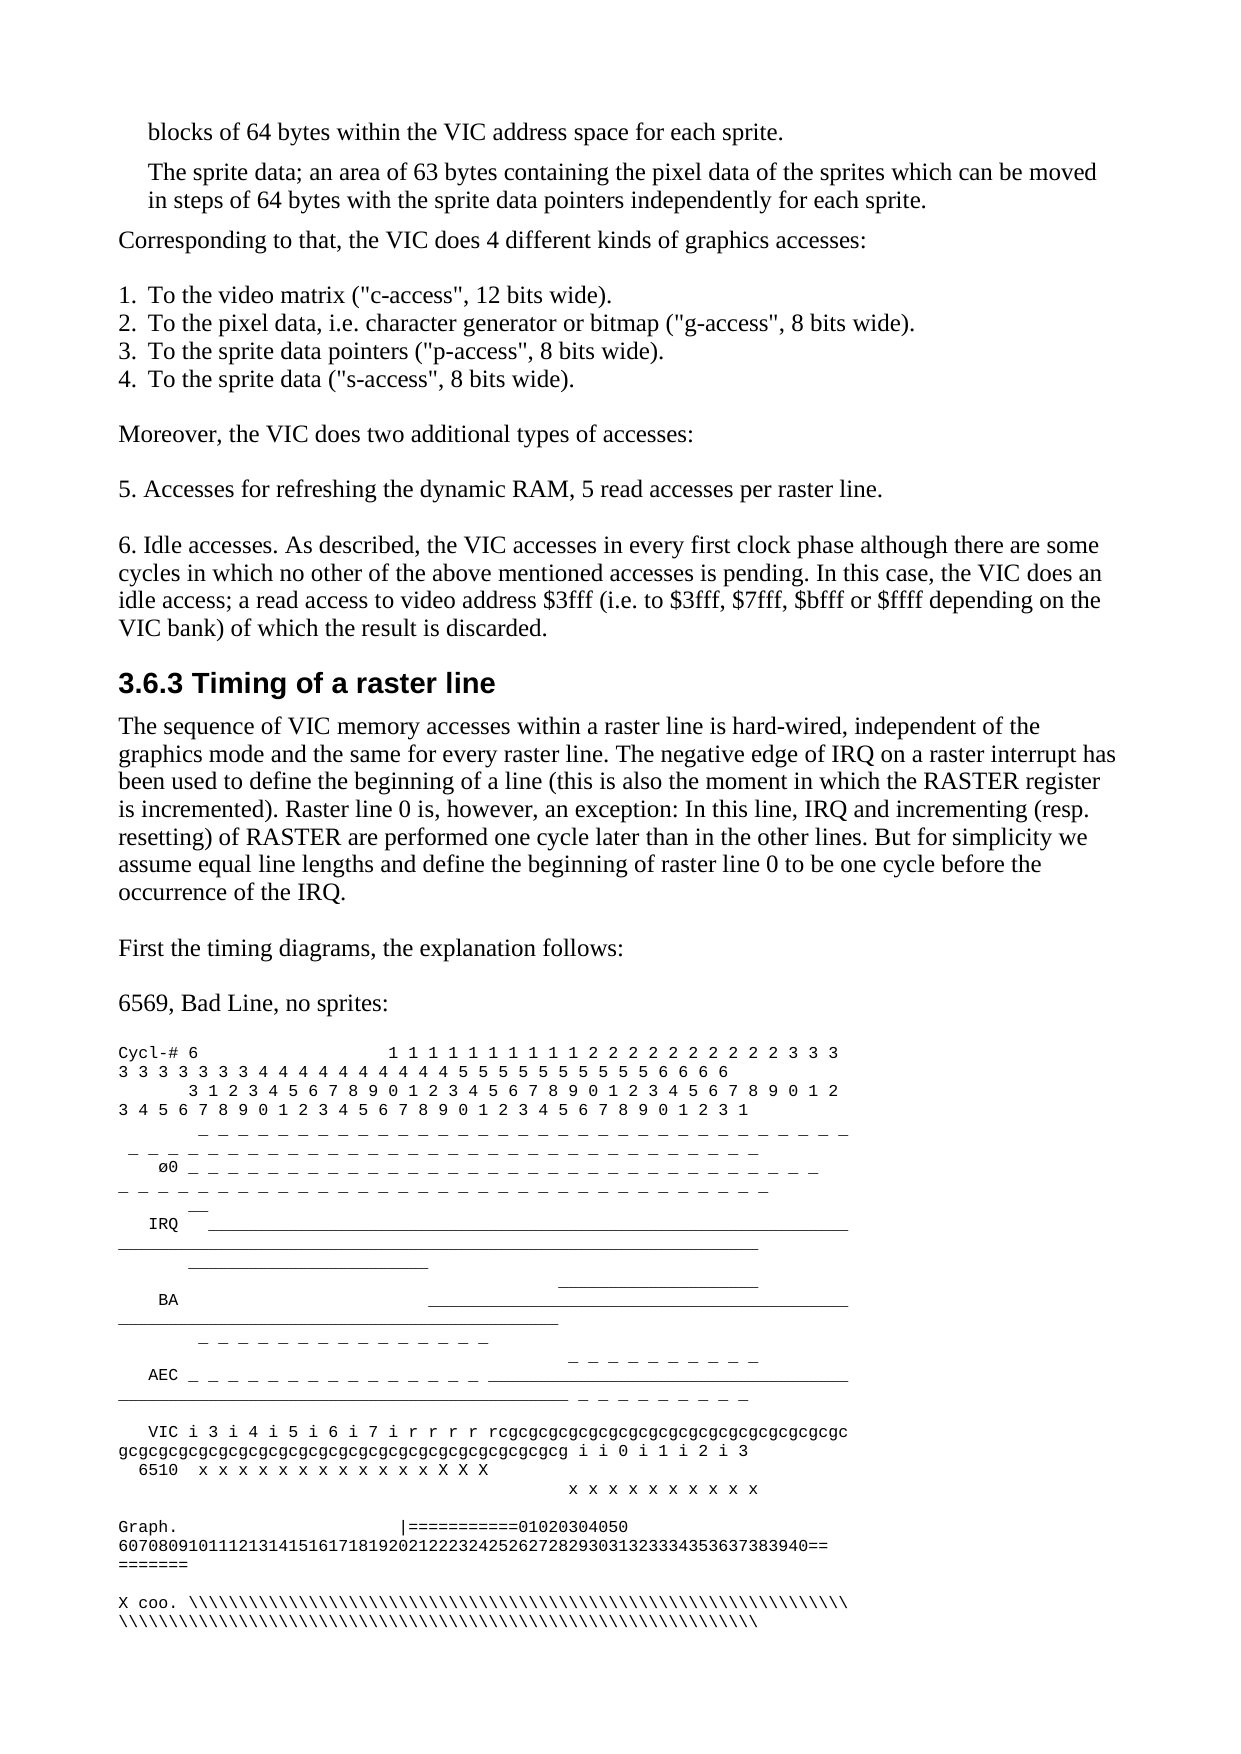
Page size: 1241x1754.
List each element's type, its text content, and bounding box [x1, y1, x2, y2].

text First the timing diagrams, the explanation follows: [118, 934, 1122, 961]
text 3 1 2 3 4 5 6 7 8 9 0 1 2 3 4 5 6 7 8 9 0 1 2 3 4 5 6 7 8 9 0 1 2 [118, 1082, 1122, 1101]
list To the sprite data pointers ("p-access", 8 bits wide). [118, 337, 1122, 365]
text gcgcgcgcgcgcgcgcgcgcgcgcgcgcgcgcgcgcgcgcgcgcg i i 0 i 1 i 2 i 3 [118, 1443, 1122, 1462]
text Corresponding to that, the VIC does 4 different kinds of graphics accesses: [118, 226, 1122, 254]
text Moreover, the VIC does two additional types of accesses: [118, 420, 1122, 448]
text ____________________ [118, 1272, 1122, 1291]
subtitle Timing of a raster line [118, 667, 1122, 699]
text IRQ ________________________________________________________________ [118, 1215, 1122, 1234]
text The sprite data; an area of 63 bytes containing the pixel data of the sprites which can be moved in steps of 64 bytes with the sprite data pointers independently for each sprite. [148, 158, 1122, 214]
list To the sprite data ("s-access", 8 bits wide). [118, 365, 1122, 392]
text ø0 _ _ _ _ _ _ _ _ _ _ _ _ _ _ _ _ _ _ _ _ _ _ _ _ _ _ _ _ _ _ _ _ [118, 1158, 1122, 1177]
text _ _ _ _ _ _ _ _ _ _ _ _ _ _ _ _ _ _ _ _ _ _ _ _ _ _ _ _ _ _ _ _ [118, 1139, 1122, 1158]
text _ _ _ _ _ _ _ _ _ _ _ _ _ _ _ _ _ _ _ _ _ _ _ _ _ _ _ _ _ _ _ _ _ [118, 1177, 1122, 1196]
text _ _ _ _ _ _ _ _ _ _ _ _ _ _ _ _ _ _ _ _ _ _ _ _ _ _ _ _ _ _ _ _ _ [118, 1120, 1122, 1139]
text AEC _ _ _ _ _ _ _ _ _ _ _ _ _ _ _ ____________________________________ [118, 1367, 1122, 1386]
text __ [118, 1196, 1122, 1215]
text 3 4 5 6 7 8 9 0 1 2 3 4 5 6 7 8 9 0 1 2 3 4 5 6 7 8 9 0 1 2 3 1 [118, 1101, 1122, 1120]
text ________________________ [118, 1253, 1122, 1272]
text 6. Idle accesses. As described, the VIC accesses in every first clock phase although there are some cycles in which no other of the above mentioned accesses is pending. In this case, the VIC does an idle access; a read access to video address $3fff (i.e. to $3fff, $7fff, $bfff or $ffff depending on the VIC bank) of which the result is discarded. [118, 531, 1122, 642]
text 6569, Bad Line, no sprites: [118, 989, 1122, 1017]
text Cycl-# 6 1 1 1 1 1 1 1 1 1 1 2 2 2 2 2 2 2 2 2 2 3 3 3 [118, 1044, 1122, 1063]
text BA __________________________________________ [118, 1291, 1122, 1310]
list To the video matrix ("c-access", 12 bits wide). [118, 282, 1122, 309]
text ======= [118, 1556, 1122, 1575]
text 607080910111213141516171819202122232425262728293031323334353637383940== [118, 1537, 1122, 1556]
text _ _ _ _ _ _ _ _ _ _ [118, 1348, 1122, 1367]
text 5. Accesses for refreshing the dynamic RAM, 5 read accesses per raster line. [118, 476, 1122, 503]
text \\\\\\\\\\\\\\\\\\\\\\\\\\\\\\\\\\\\\\\\\\\\\\\\\\\\\\\\\\\\\\\\ [118, 1613, 1122, 1632]
text The sequence of VIC memory accesses within a raster line is hard-wired, independent of the graphics mode and the same for every raster line. The negative edge of IRQ on a raster interrupt has been used to define the beginning of a line (this is also the moment in which the RASTER register is incremented). Raster line 0 is, however, an exception: In this line, IRQ and incrementing (resp. resetting) of RASTER are performed one cycle later than in the other lines. But for simplicity we assume equal line lengths and define the beginning of raster line 0 to be one cycle before the occurrence of the IRQ. [118, 712, 1122, 906]
text Graph. |===========01020304050 [118, 1518, 1122, 1537]
text X coo. \\\\\\\\\\\\\\\\\\\\\\\\\\\\\\\\\\\\\\\\\\\\\\\\\\\\\\\\\\\\\\\\\\ [118, 1594, 1122, 1613]
list To the pixel data, i.e. character generator or bitmap ("g-access", 8 bits wide). [118, 309, 1122, 337]
text blocks of 64 bytes within the VIC address space for each sprite. [148, 118, 1122, 146]
text _ _ _ _ _ _ _ _ _ _ _ _ _ _ _ [118, 1329, 1122, 1348]
text _____________________________________________ _ _ _ _ _ _ _ _ _ [118, 1386, 1122, 1405]
text ____________________________________________ [118, 1310, 1122, 1329]
text VIC i 3 i 4 i 5 i 6 i 7 i r r r r rcgcgcgcgcgcgcgcgcgcgcgcgcgcgcgcgcgc [118, 1424, 1122, 1443]
text ________________________________________________________________ [118, 1234, 1122, 1253]
text 6510 x x x x x x x x x x x x X X X [118, 1462, 1122, 1481]
text x x x x x x x x x x [118, 1481, 1122, 1499]
text 3 3 3 3 3 3 3 4 4 4 4 4 4 4 4 4 4 5 5 5 5 5 5 5 5 5 5 6 6 6 6 [118, 1063, 1122, 1082]
